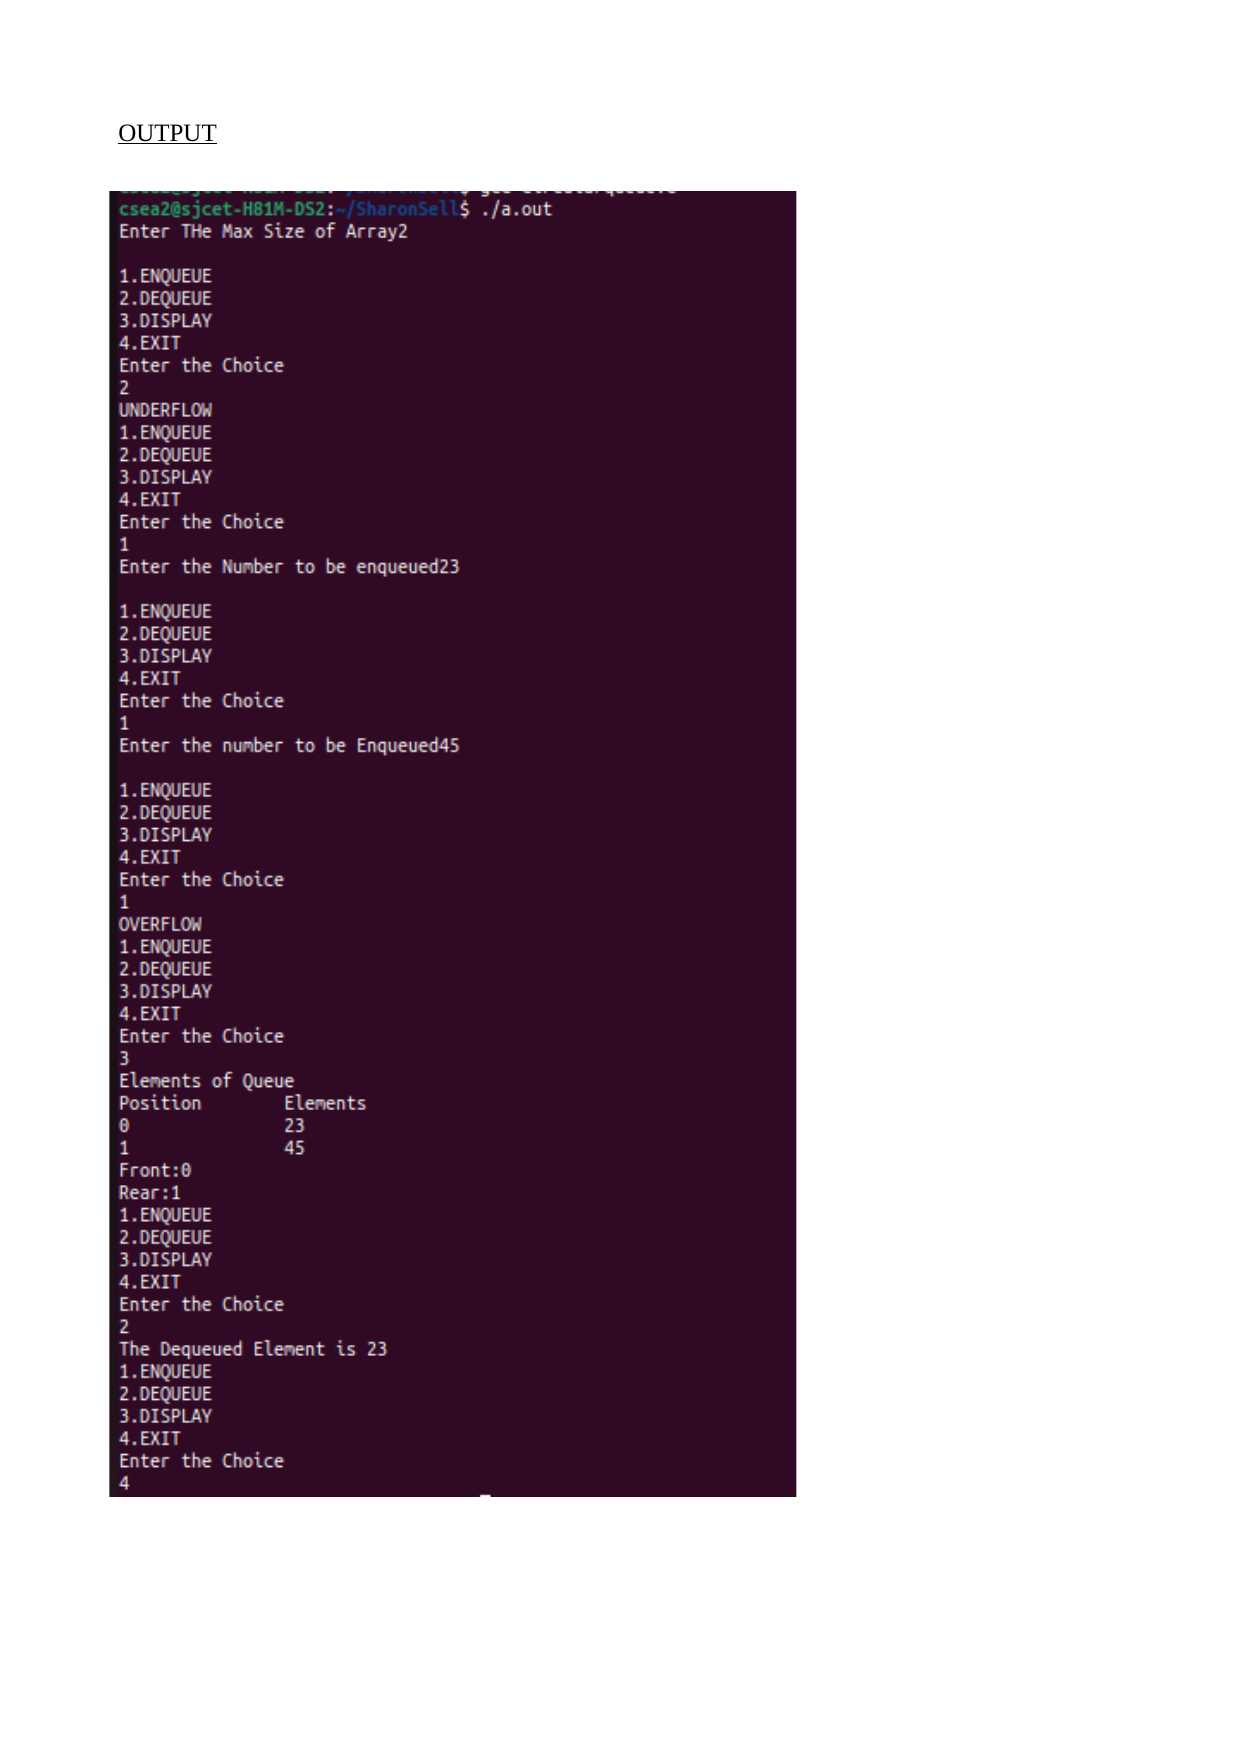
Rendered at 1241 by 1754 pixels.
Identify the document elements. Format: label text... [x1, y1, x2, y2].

picture [109, 191, 797, 1497]
text OUTPUT [118, 118, 1122, 147]
